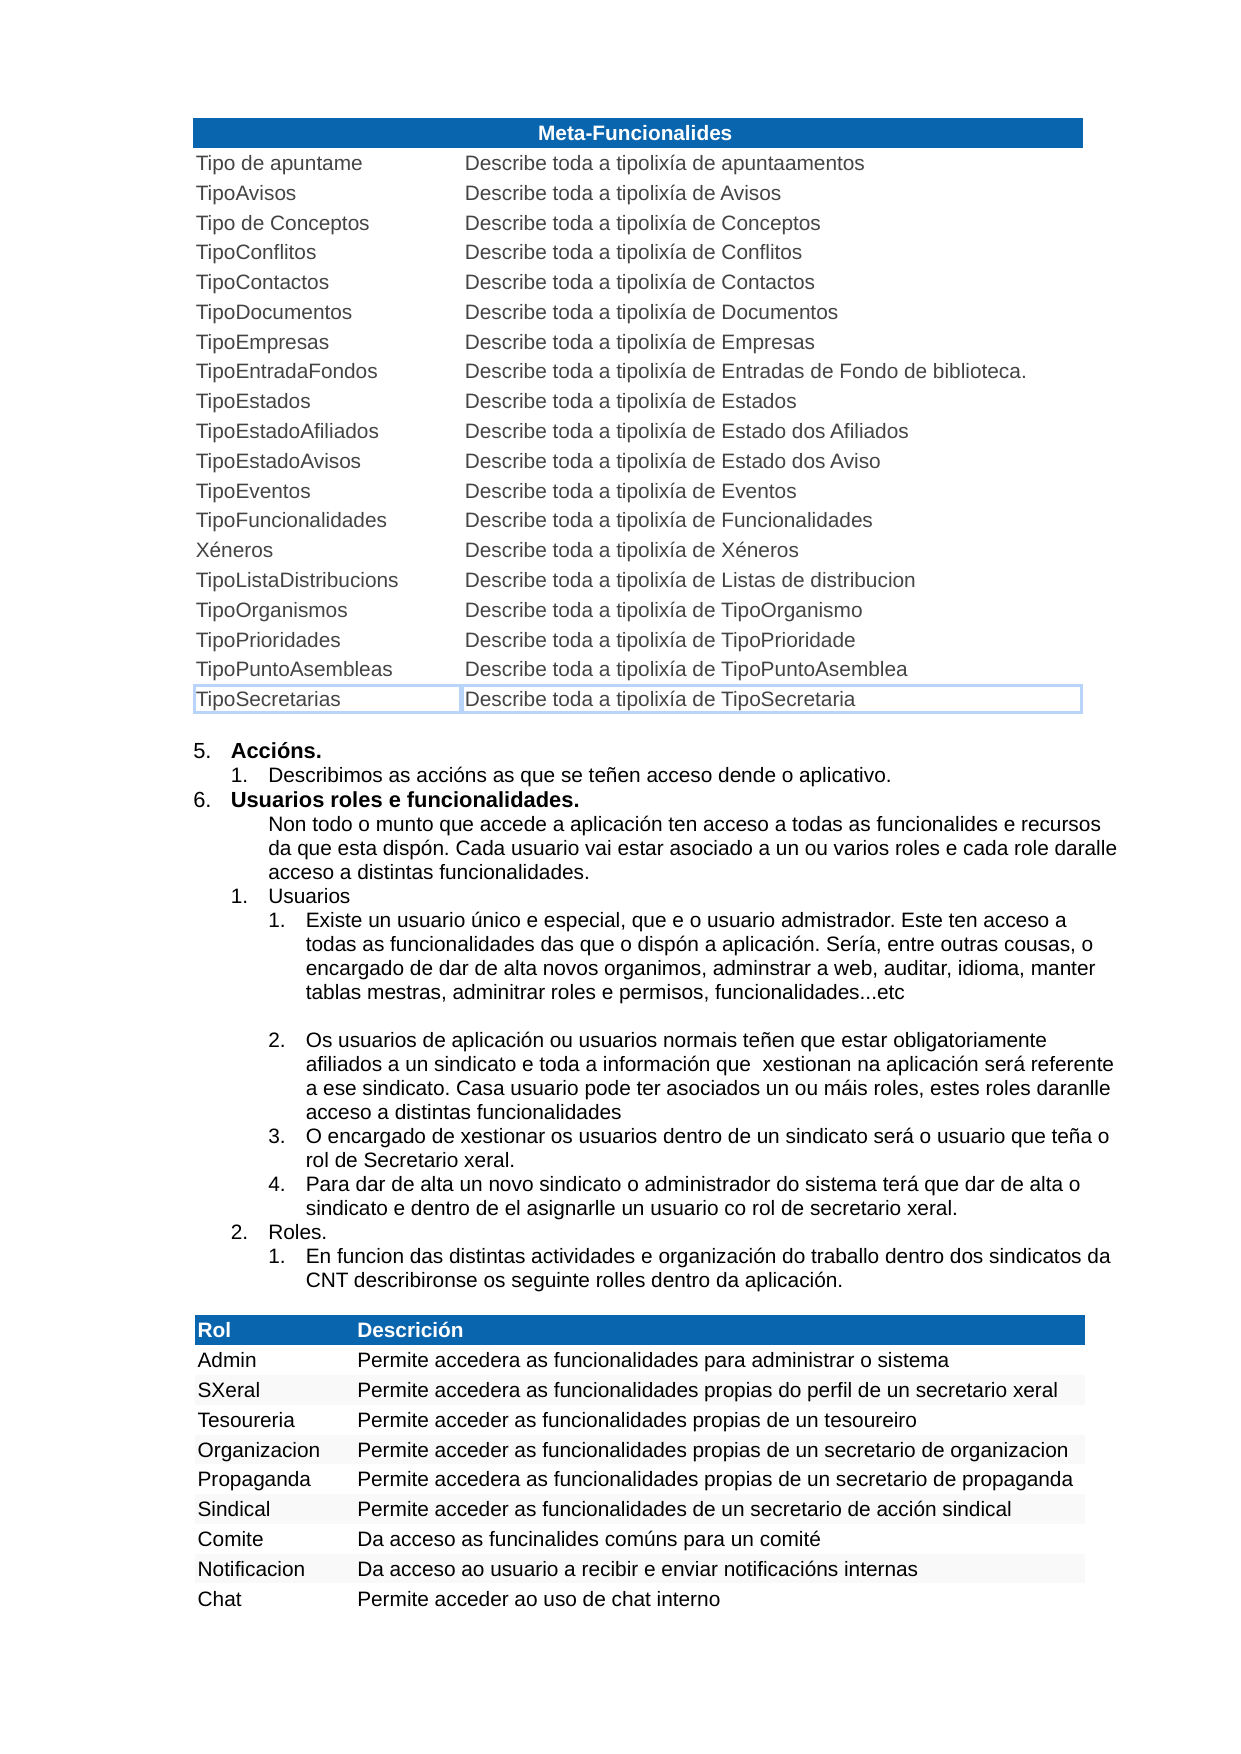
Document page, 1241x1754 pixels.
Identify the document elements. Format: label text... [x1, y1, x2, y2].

table_cell Describe toda a tipolixía de Estado dos Aviso [462, 446, 1083, 476]
table_cell Describe toda a tipolixía de Contactos [462, 267, 1083, 297]
table_cell Sindical [195, 1494, 354, 1524]
table_cell TipoDocumentos [193, 297, 462, 327]
list En funcion das distintas actividades e organización do traballo dentro dos sindicatos da CNT describironse os seguinte rolles dentro da aplicación. [268, 1243, 1122, 1291]
table_header Meta-Funcionalides [193, 118, 1083, 148]
table_cell Describe toda a tipolixía de Empresas [462, 327, 1083, 356]
table_cell TipoSecretarias [193, 684, 462, 714]
list O encargado de xestionar os usuarios dentro de un sindicato será o usuario que teña o rol de Secretario xeral. [268, 1124, 1122, 1172]
table_cell TipoAvisos [193, 178, 462, 207]
table_cell Describe toda a tipolixía de Listas de distribucion [462, 565, 1083, 595]
table_header Rol [195, 1315, 354, 1345]
list Accións. [193, 738, 1122, 763]
table_cell Describe toda a tipolixía de TipoPuntoAsemblea [462, 654, 1083, 684]
table_cell TipoFuncionalidades [193, 505, 462, 535]
table_cell Describe toda a tipolixía de Eventos [462, 476, 1083, 505]
list Os usuarios de aplicación ou usuarios normais teñen que estar obligatoriamente afiliados a un sindicato e toda a información que xestionan na aplicación será referente a ese sindicato. Casa usuario pode ter asociados un ou máis roles, estes roles daranlle acceso a distintas funcionalidades [268, 1028, 1122, 1124]
table_cell Describe toda a tipolixía de Conceptos [462, 208, 1083, 237]
table_cell Admin [195, 1345, 354, 1375]
table_cell TipoEntradaFondos [193, 356, 462, 386]
table_cell Xéneros [193, 535, 462, 565]
list Usuarios [231, 884, 1122, 908]
table_cell Describe toda a tipolixía de Estado dos Afiliados [462, 416, 1083, 446]
table_cell TipoPrioridades [193, 625, 462, 654]
table_cell Da acceso ao usuario a recibir e enviar notificacións internas [354, 1554, 1085, 1583]
table_cell Describe toda a tipolixía de TipoOrganismo [462, 595, 1083, 624]
table_cell Describe toda a tipolixía de Documentos [462, 297, 1083, 327]
table_cell TipoContactos [193, 267, 462, 297]
table_cell Tesoureria [195, 1405, 354, 1434]
table_cell TipoPuntoAsembleas [193, 654, 462, 684]
table_cell Chat [195, 1584, 354, 1613]
table_cell Describe toda a tipolixía de Xéneros [462, 535, 1083, 565]
list Para dar de alta un novo sindicato o administrador do sistema terá que dar de alta o sindicato e dentro de el asignarlle un usuario co rol de secretario xeral. [268, 1172, 1122, 1219]
table_cell TipoEstadoAfiliados [193, 416, 462, 446]
table_cell Propaganda [195, 1464, 354, 1494]
table_cell Tipo de apuntame [193, 148, 462, 178]
table_cell Permite acceder ao uso de chat interno [354, 1584, 1085, 1613]
table_cell Describe toda a tipolixía de TipoSecretaria [462, 684, 1083, 714]
table_header Descrición [354, 1315, 1085, 1345]
table_cell Permite acceder as funcionalidades propias de un secretario de organizacion [354, 1435, 1085, 1464]
table_cell Describe toda a tipolixía de Avisos [462, 178, 1083, 207]
table_cell Describe toda a tipolixía de Funcionalidades [462, 505, 1083, 535]
table_cell Permite acceder as funcionalidades propias de un tesoureiro [354, 1405, 1085, 1434]
table_cell Describe toda a tipolixía de TipoPrioridade [462, 625, 1083, 654]
list Usuarios roles e funcionalidades. [193, 787, 1122, 812]
list Non todo o munto que accede a aplicación ten acceso a todas as funcionalides e recursos da que esta dispón. Cada usuario vai estar asociado a un ou varios roles e cada role daralle acceso a distintas funcionalidades. [231, 812, 1122, 884]
table_cell Comite [195, 1524, 354, 1554]
table_cell TipoEmpresas [193, 327, 462, 356]
table_cell Describe toda a tipolixía de Estados [462, 386, 1083, 416]
table_cell TipoOrganismos [193, 595, 462, 624]
table_cell TipoEstados [193, 386, 462, 416]
list Describimos as accións as que se teñen acceso dende o aplicativo. [231, 763, 1122, 787]
list Roles. [231, 1219, 1122, 1243]
table_cell TipoListaDistribucions [193, 565, 462, 595]
table_cell Da acceso as funcinalides comúns para un comité [354, 1524, 1085, 1554]
table_cell Permite accedera as funcionalidades propias de un secretario de propaganda [354, 1464, 1085, 1494]
table_cell TipoEventos [193, 476, 462, 505]
table_cell Permite accedera as funcionalidades propias do perfil de un secretario xeral [354, 1375, 1085, 1405]
table_cell TipoConflitos [193, 237, 462, 267]
table_cell Tipo de Conceptos [193, 208, 462, 237]
table_cell Describe toda a tipolixía de Conflitos [462, 237, 1083, 267]
table_cell Permite acceder as funcionalidades de un secretario de acción sindical [354, 1494, 1085, 1524]
list Existe un usuario único e especial, que e o usuario admistrador. Este ten acceso a todas as funcionalidades das que o dispón a aplicación. Sería, entre outras cousas, o encargado de dar de alta novos organimos, adminstrar a web, auditar, idioma, manter tablas mestras, adminitrar roles e permisos, funcionalidades...etc [268, 908, 1122, 1004]
table_cell SXeral [195, 1375, 354, 1405]
table_cell Permite accedera as funcionalidades para administrar o sistema [354, 1345, 1085, 1375]
table_cell Describe toda a tipolixía de apuntaamentos [462, 148, 1083, 178]
table_cell Notificacion [195, 1554, 354, 1583]
table_cell Organizacion [195, 1435, 354, 1464]
table_cell TipoEstadoAvisos [193, 446, 462, 476]
table_cell Describe toda a tipolixía de Entradas de Fondo de biblioteca. [462, 356, 1083, 386]
